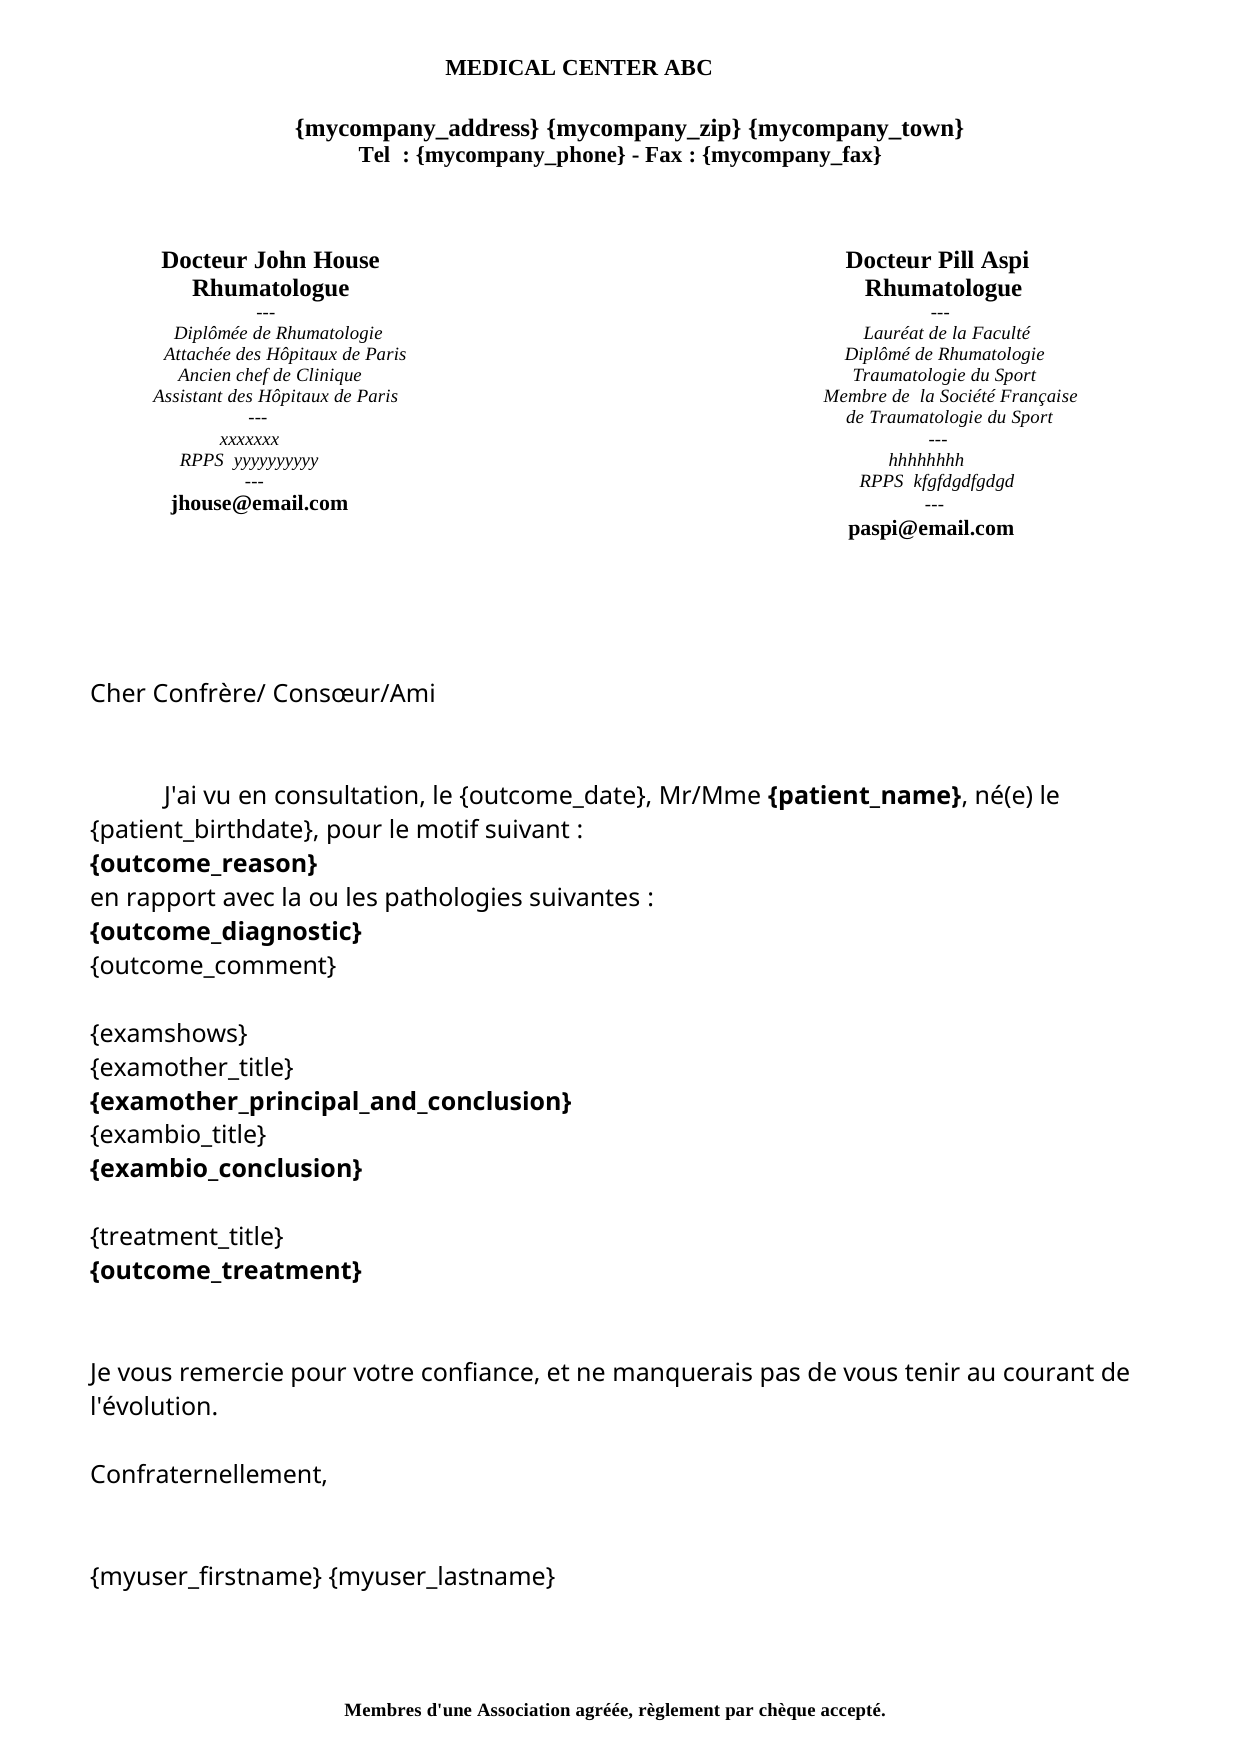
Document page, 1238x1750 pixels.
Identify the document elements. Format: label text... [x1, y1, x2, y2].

text {treatment_title} [90, 1219, 1150, 1253]
text {outcome_diagnostic} [90, 914, 1150, 948]
text {mycompany_address} {mycompany_zip} {mycompany_town} [90, 114, 1150, 142]
text Docteur John House Docteur Pill Aspi [90, 246, 1150, 274]
text Assistant des Hôpitaux de Paris Membre de la Société Française [90, 386, 1150, 407]
text Attachée des Hôpitaux de Paris Diplômé de Rhumatologie [90, 344, 1150, 365]
text xxxxxxx --- [90, 428, 1147, 449]
text {outcome_comment} [90, 948, 1150, 982]
text Confraternellement, [90, 1457, 1150, 1491]
text {examother_title} [90, 1049, 1150, 1083]
text {myuser_firstname} {myuser_lastname} [90, 1559, 1150, 1593]
text {exambio_conclusion} [90, 1151, 1150, 1185]
text RPPS yyyyyyyyyy hhhhhhhh [90, 449, 1147, 470]
text Diplômée de Rhumatologie Lauréat de la Faculté [90, 323, 1147, 344]
text Cher Confrère/ Consœur/Ami [90, 676, 1150, 710]
text J'ai vu en consultation, le {outcome_date}, Mr/Mme {patient_name}, né(e) le {patient_birthdate}, pour le motif suivant : [90, 778, 1150, 846]
text {outcome_reason} [90, 846, 1150, 880]
text MEDICAL CENTER ABC [90, 55, 1150, 80]
text --- RPPS kfgfdgdfgdgd [90, 470, 1147, 491]
text Rhumatologue Rhumatologue [88, 274, 1107, 302]
text {exambio_title} [90, 1117, 1150, 1151]
text Tel : {mycompany_phone} - Fax : {mycompany_fax} [90, 142, 1150, 168]
text --- --- [88, 302, 1107, 323]
text {examshows} [90, 1016, 1150, 1049]
text en rapport avec la ou les pathologies suivantes : [90, 880, 1150, 914]
text jhouse@email.com --- [88, 491, 1107, 516]
text Ancien chef de Clinique Traumatologie du Sport [90, 365, 1150, 386]
text {examother_principal_and_conclusion} [90, 1083, 1150, 1117]
text --- de Traumatologie du Sport [88, 407, 1153, 428]
text {outcome_treatment} [90, 1253, 1150, 1287]
text paspi@email.com [88, 516, 1152, 540]
text Je vous remercie pour votre confiance, et ne manquerais pas de vous tenir au courant de l'évolution. [90, 1355, 1150, 1423]
